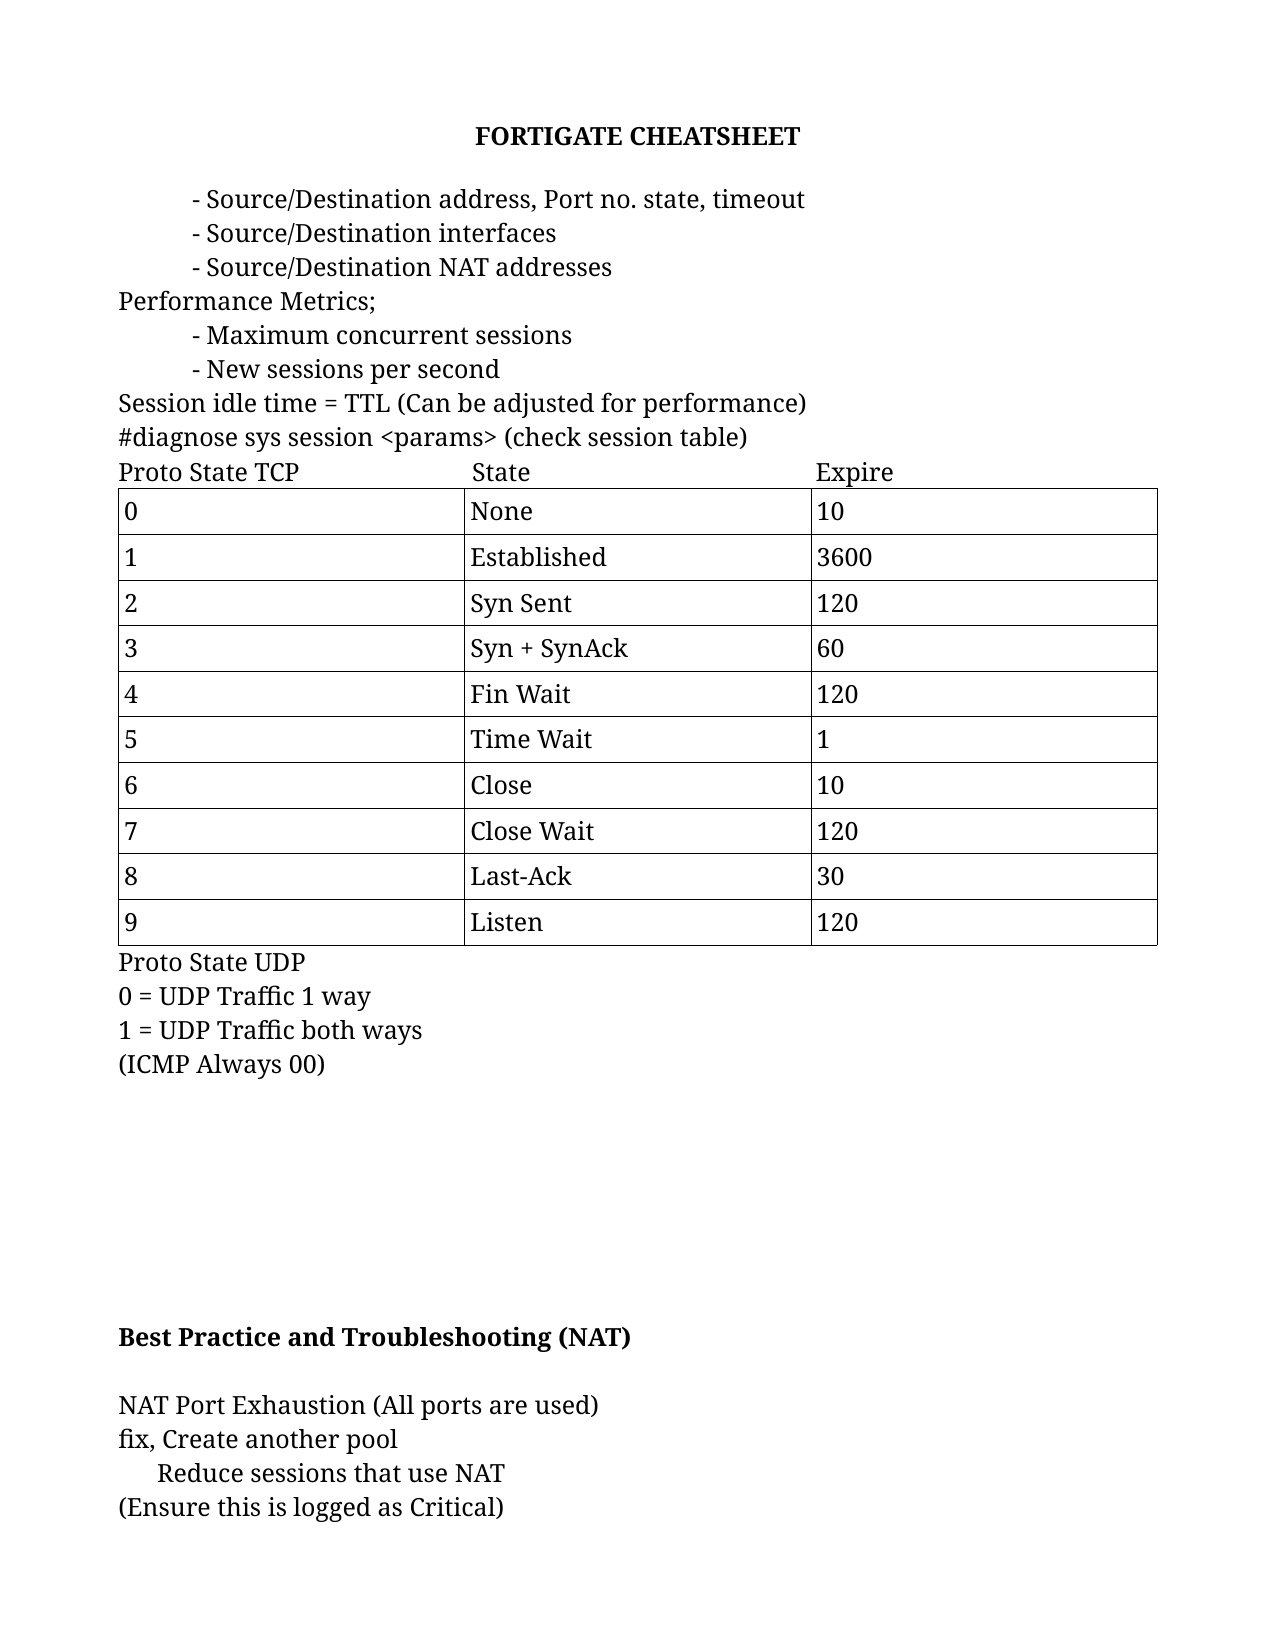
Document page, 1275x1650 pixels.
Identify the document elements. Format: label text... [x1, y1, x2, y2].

text NAT Port Exhaustion (All ports are used) [118, 1387, 1157, 1421]
table_cell Fin Wait [465, 672, 811, 716]
table_cell 1 [812, 717, 1157, 762]
text (Ensure this is logged as Critical) [118, 1489, 1157, 1524]
text - Maximum concurrent sessions [118, 318, 1157, 352]
text (ICMP Always 00) [118, 1047, 1157, 1081]
text - New sessions per second [118, 352, 1157, 386]
table_cell 3600 [812, 535, 1157, 579]
text Reduce sessions that use NAT [118, 1456, 1157, 1489]
table_cell 120 [812, 581, 1157, 625]
table_cell 5 [119, 717, 464, 762]
text fix, Create another pool [118, 1421, 1157, 1456]
table_cell Syn + SynAck [465, 626, 811, 671]
table_cell Syn Sent [465, 581, 811, 625]
table_cell Listen [465, 900, 811, 944]
table_header 0 [119, 489, 464, 534]
text - Source/Destination NAT addresses [118, 250, 1157, 284]
table_cell 3 [119, 626, 464, 671]
table_cell Established [465, 535, 811, 579]
text #diagnose sys session <params> (check session table) [118, 420, 1157, 454]
text Session idle time = TTL (Can be adjusted for performance) [118, 386, 1157, 420]
text Performance Metrics; [118, 284, 1157, 318]
text - Source/Destination interfaces [118, 216, 1157, 250]
table_cell 6 [119, 763, 464, 808]
table_cell 8 [119, 854, 464, 899]
table_cell Close Wait [465, 809, 811, 853]
table_cell 120 [812, 809, 1157, 853]
text Best Practice and Troubleshooting (NAT) [118, 1319, 1157, 1353]
text Proto State UDP [118, 946, 1157, 979]
table_cell 10 [812, 763, 1157, 808]
table_header 10 [812, 489, 1157, 534]
text - Source/Destination address, Port no. state, timeout [118, 182, 1157, 216]
table_cell 1 [119, 535, 464, 579]
table_cell 2 [119, 581, 464, 625]
table_cell 7 [119, 809, 464, 853]
text 0 = UDP Traffic 1 way [118, 979, 1157, 1013]
text 1 = UDP Traffic both ways [118, 1013, 1157, 1047]
table_cell 9 [119, 900, 464, 944]
table_header None [465, 489, 811, 534]
table_cell 30 [812, 854, 1157, 899]
text Proto State TCP State Expire [118, 454, 1157, 488]
table_cell Close [465, 763, 811, 808]
table_cell 120 [812, 672, 1157, 716]
table_cell Time Wait [465, 717, 811, 762]
table_cell 120 [812, 900, 1157, 944]
table_cell Last-Ack [465, 854, 811, 899]
table_cell 4 [119, 672, 464, 716]
table_cell 60 [812, 626, 1157, 671]
